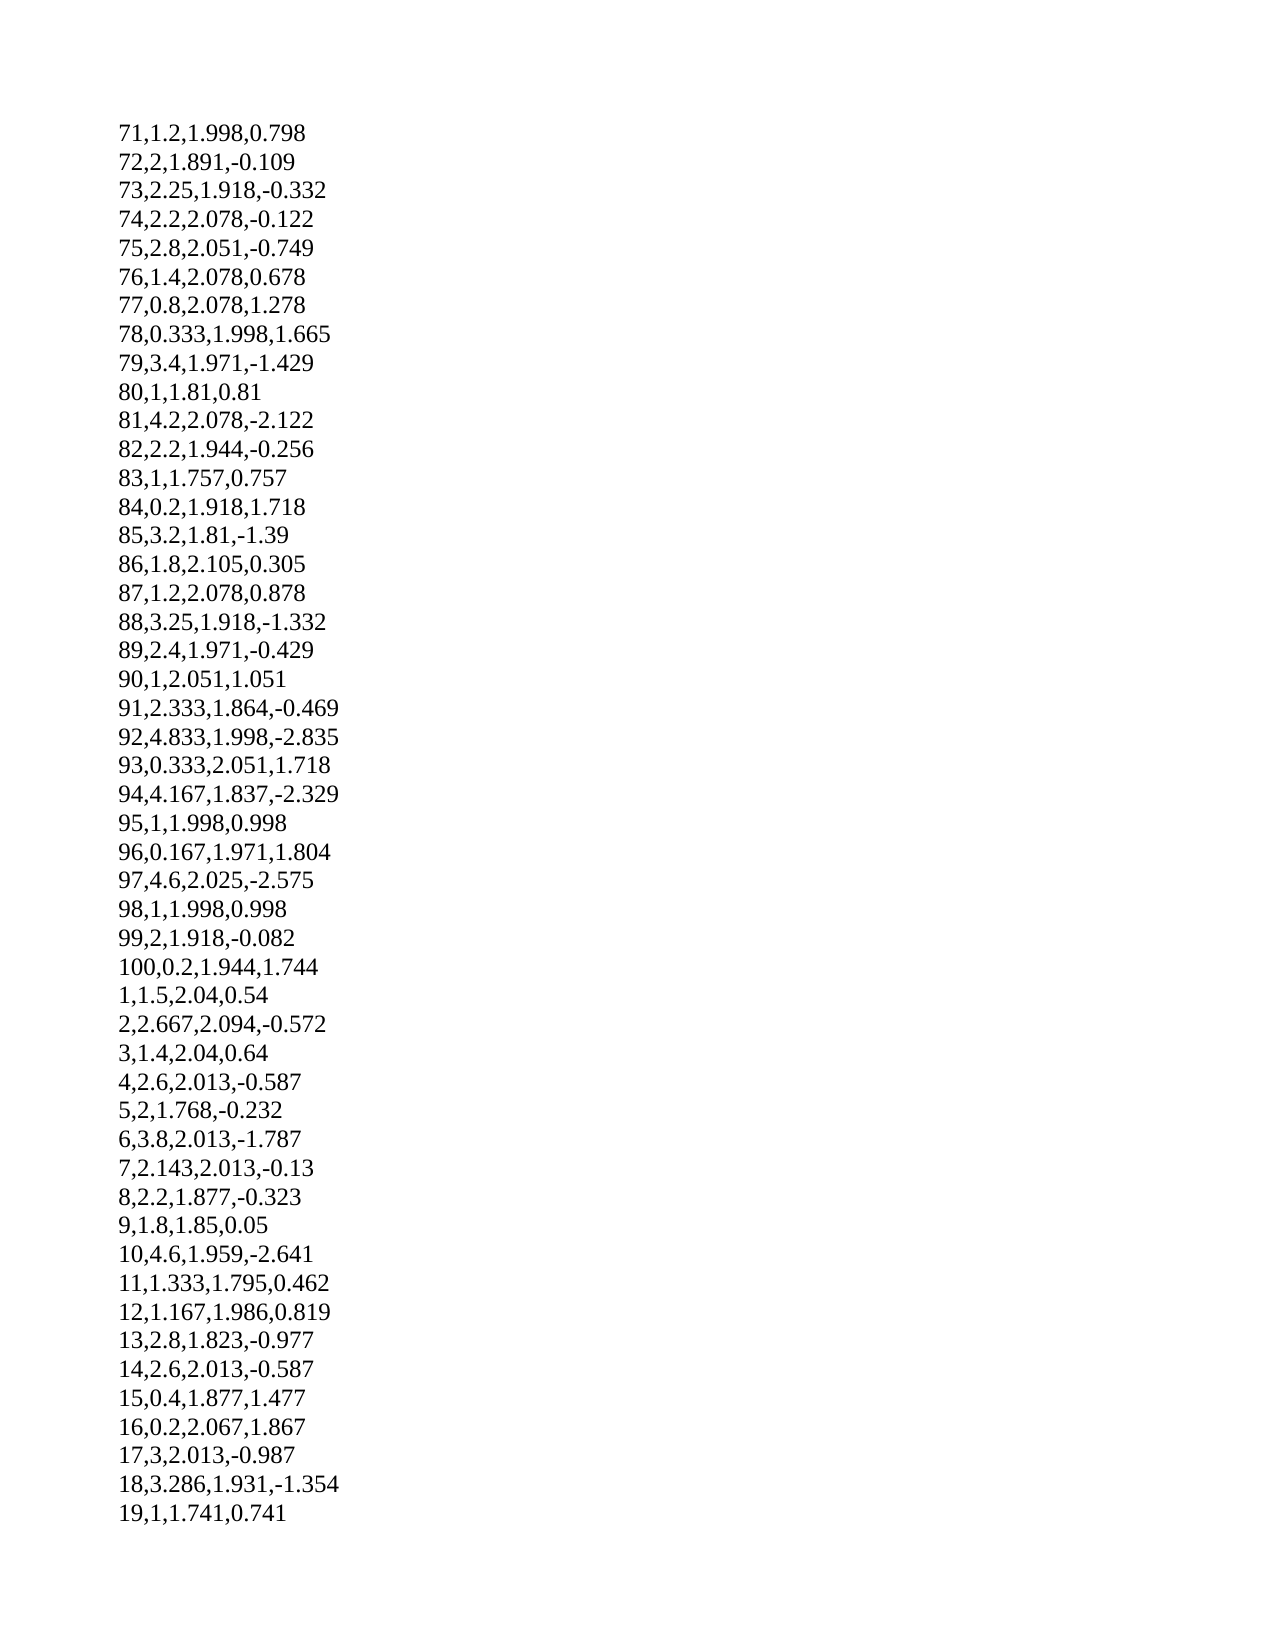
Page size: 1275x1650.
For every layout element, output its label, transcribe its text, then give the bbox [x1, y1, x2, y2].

text 11,1.333,1.795,0.462 [118, 1268, 1157, 1297]
text 82,2.2,1.944,-0.256 [118, 434, 1157, 463]
text 81,4.2,2.078,-2.122 [118, 406, 1157, 434]
text 7,2.143,2.013,-0.13 [118, 1153, 1157, 1182]
text 19,1,1.741,0.741 [118, 1498, 1157, 1527]
text 87,1.2,2.078,0.878 [118, 578, 1157, 607]
text 77,0.8,2.078,1.278 [118, 291, 1157, 319]
text 72,2,1.891,-0.109 [118, 147, 1157, 176]
text 10,4.6,1.959,-2.641 [118, 1239, 1157, 1268]
text 4,2.6,2.013,-0.587 [118, 1067, 1157, 1096]
text 90,1,2.051,1.051 [118, 664, 1157, 693]
text 83,1,1.757,0.757 [118, 463, 1157, 492]
text 71,1.2,1.998,0.798 [118, 118, 1157, 147]
text 84,0.2,1.918,1.718 [118, 492, 1157, 521]
text 18,3.286,1.931,-1.354 [118, 1469, 1157, 1498]
text 94,4.167,1.837,-2.329 [118, 779, 1157, 808]
text 9,1.8,1.85,0.05 [118, 1211, 1157, 1239]
text 97,4.6,2.025,-2.575 [118, 866, 1157, 894]
text 76,1.4,2.078,0.678 [118, 262, 1157, 291]
text 98,1,1.998,0.998 [118, 894, 1157, 923]
text 95,1,1.998,0.998 [118, 808, 1157, 837]
text 99,2,1.918,-0.082 [118, 923, 1157, 952]
text 92,4.833,1.998,-2.835 [118, 722, 1157, 751]
text 17,3,2.013,-0.987 [118, 1441, 1157, 1469]
text 96,0.167,1.971,1.804 [118, 837, 1157, 866]
text 15,0.4,1.877,1.477 [118, 1383, 1157, 1412]
text 85,3.2,1.81,-1.39 [118, 521, 1157, 549]
text 2,2.667,2.094,-0.572 [118, 1009, 1157, 1038]
text 86,1.8,2.105,0.305 [118, 549, 1157, 578]
text 100,0.2,1.944,1.744 [118, 952, 1157, 981]
text 6,3.8,2.013,-1.787 [118, 1124, 1157, 1153]
text 93,0.333,2.051,1.718 [118, 751, 1157, 779]
text 1,1.5,2.04,0.54 [118, 981, 1157, 1009]
text 8,2.2,1.877,-0.323 [118, 1182, 1157, 1211]
text 5,2,1.768,-0.232 [118, 1096, 1157, 1124]
text 74,2.2,2.078,-0.122 [118, 204, 1157, 233]
text 89,2.4,1.971,-0.429 [118, 636, 1157, 664]
text 3,1.4,2.04,0.64 [118, 1038, 1157, 1067]
text 78,0.333,1.998,1.665 [118, 319, 1157, 348]
text 73,2.25,1.918,-0.332 [118, 176, 1157, 204]
text 75,2.8,2.051,-0.749 [118, 233, 1157, 262]
text 16,0.2,2.067,1.867 [118, 1412, 1157, 1441]
text 80,1,1.81,0.81 [118, 377, 1157, 406]
text 13,2.8,1.823,-0.977 [118, 1326, 1157, 1354]
text 12,1.167,1.986,0.819 [118, 1297, 1157, 1326]
text 14,2.6,2.013,-0.587 [118, 1354, 1157, 1383]
text 88,3.25,1.918,-1.332 [118, 607, 1157, 636]
text 91,2.333,1.864,-0.469 [118, 693, 1157, 722]
text 79,3.4,1.971,-1.429 [118, 348, 1157, 377]
